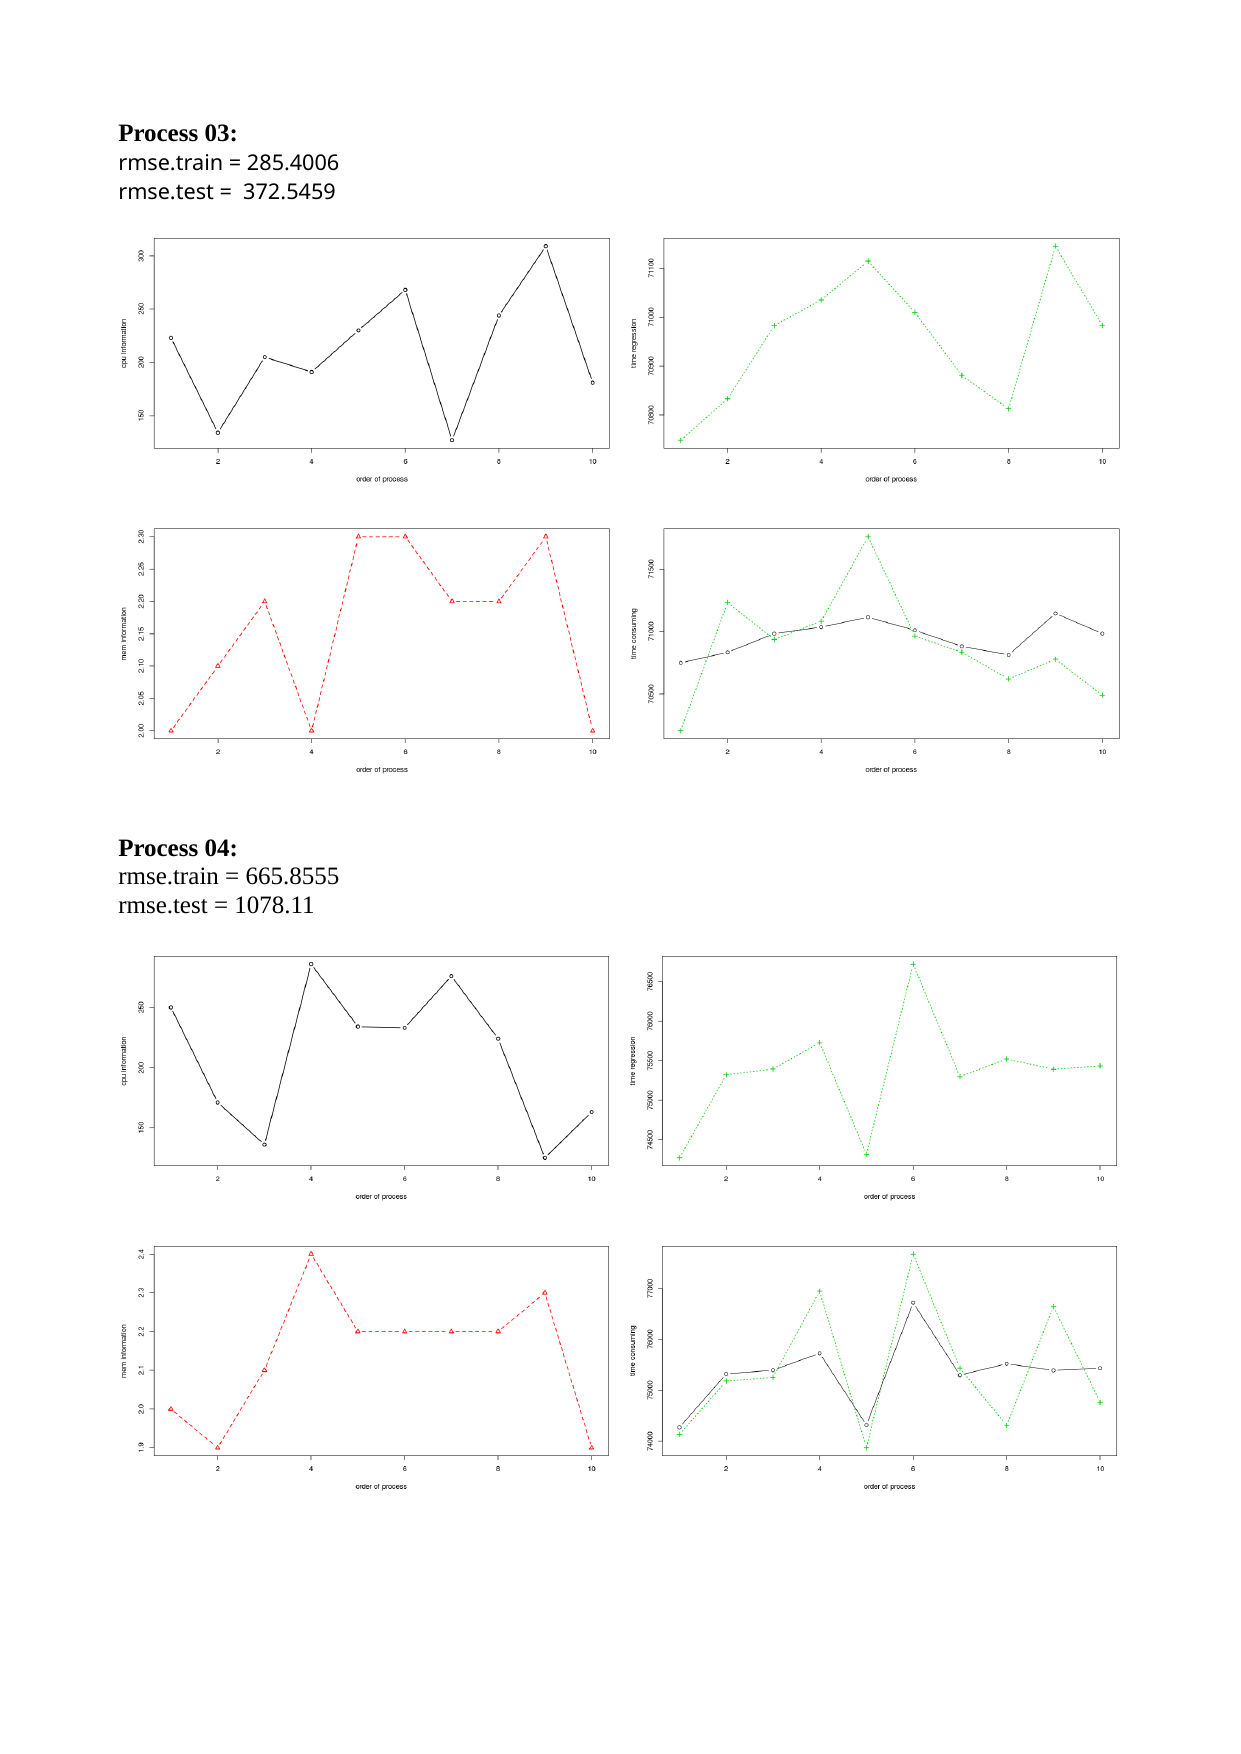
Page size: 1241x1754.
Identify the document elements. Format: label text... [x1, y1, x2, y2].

picture [118, 234, 1123, 776]
text Process 04: [118, 833, 1122, 861]
text rmse.train = 665.8555 [118, 861, 1122, 890]
text Process 03: [118, 118, 1122, 147]
text rmse.test = 1078.11 [118, 890, 1122, 919]
picture [118, 947, 1123, 1494]
text rmse.train = 285.4006 [118, 147, 1122, 176]
text rmse.test = 372.5459 [118, 176, 1122, 206]
